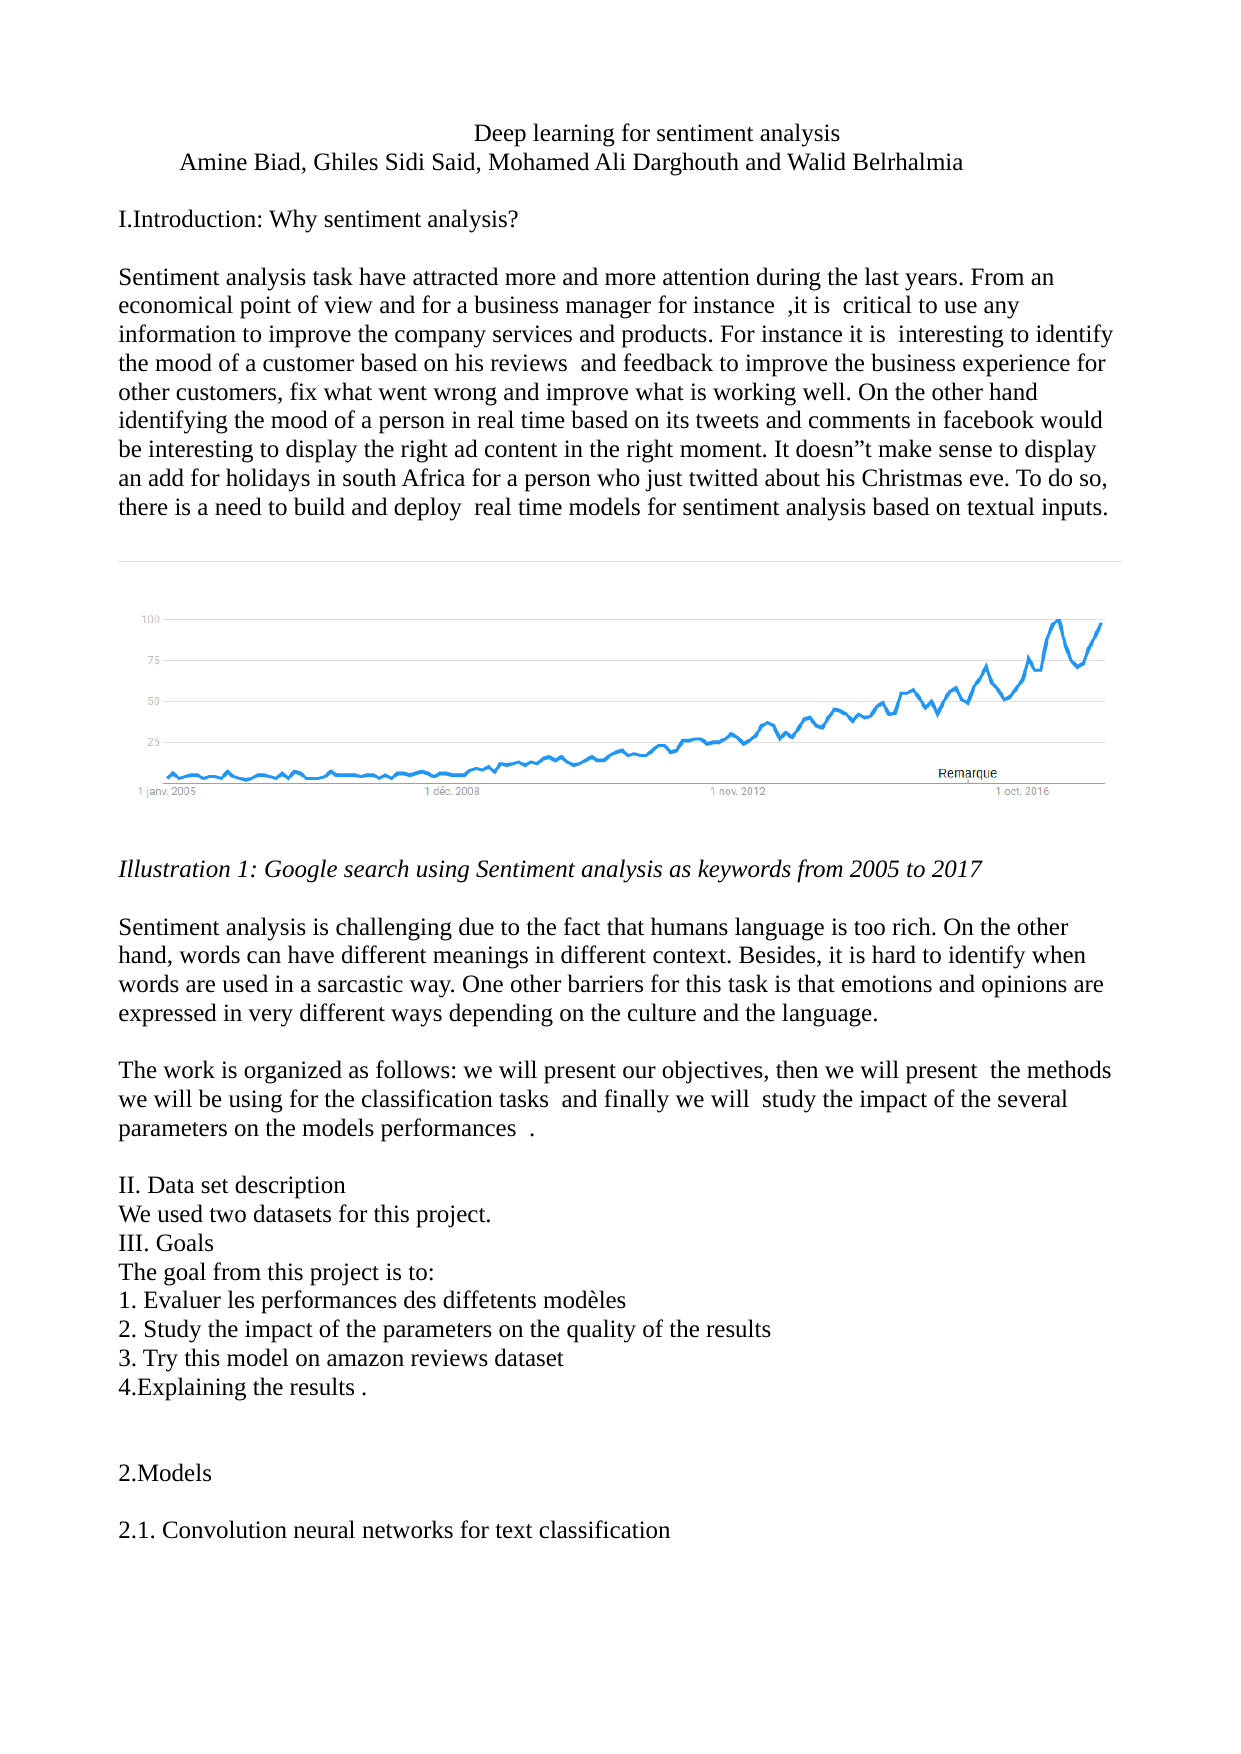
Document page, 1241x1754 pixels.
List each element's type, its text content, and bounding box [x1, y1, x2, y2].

text Deep learning for sentiment analysis [118, 118, 1122, 147]
text 3. Try this model on amazon reviews dataset [118, 1343, 1122, 1372]
text We used two datasets for this project. [118, 1199, 1122, 1228]
text The goal from this project is to: [118, 1257, 1122, 1285]
text Sentiment analysis is challenging due to the fact that humans language is too rich. On the other hand, words can have different meanings in different context. Besides, it is hard to identify when words are used in a sarcastic way. One other barriers for this task is that emotions and opinions are expressed in very different ways depending on the culture and the language. [118, 912, 1122, 1027]
text Sentiment analysis task have attracted more and more attention during the last years. From an economical point of view and for a business manager for instance ,it is critical to use any information to improve the company services and products. For instance it is interesting to identify the mood of a customer based on his reviews and feedback to improve the business experience for other customers, fix what went wrong and improve what is working well. On the other hand identifying the mood of a person in real time based on its tweets and comments in facebook would be interesting to display the right ad content in the right moment. It doesn”t make sense to display an add for holidays in south Africa for a person who just twitted about his Christmas eve. To do so, there is a need to build and deploy real time models for sentiment analysis based on textual inputs. [118, 262, 1122, 521]
text 4.Explaining the results . [118, 1372, 1122, 1400]
text 2. Study the impact of the parameters on the quality of the results [118, 1314, 1122, 1343]
text II. Data set description [118, 1170, 1122, 1199]
text Amine Biad, Ghiles Sidi Said, Mohamed Ali Darghouth and Walid Belrhalmia [118, 147, 1122, 176]
picture [118, 561, 1123, 855]
text 2.Models [118, 1458, 1122, 1487]
text The work is organized as follows: we will present our objectives, then we will present the methods we will be using for the classification tasks and finally we will study the impact of the several parameters on the models performances . [118, 1055, 1122, 1142]
text I.Introduction: Why sentiment analysis? [118, 204, 1122, 233]
text III. Goals [118, 1228, 1122, 1257]
text Illustration 1: Google search using Sentiment analysis as keywords from 2005 to 2017 [118, 855, 1122, 883]
text 1. Evaluer les performances des diffetents modèles [118, 1285, 1122, 1314]
text 2.1. Convolution neural networks for text classification [118, 1515, 1122, 1544]
